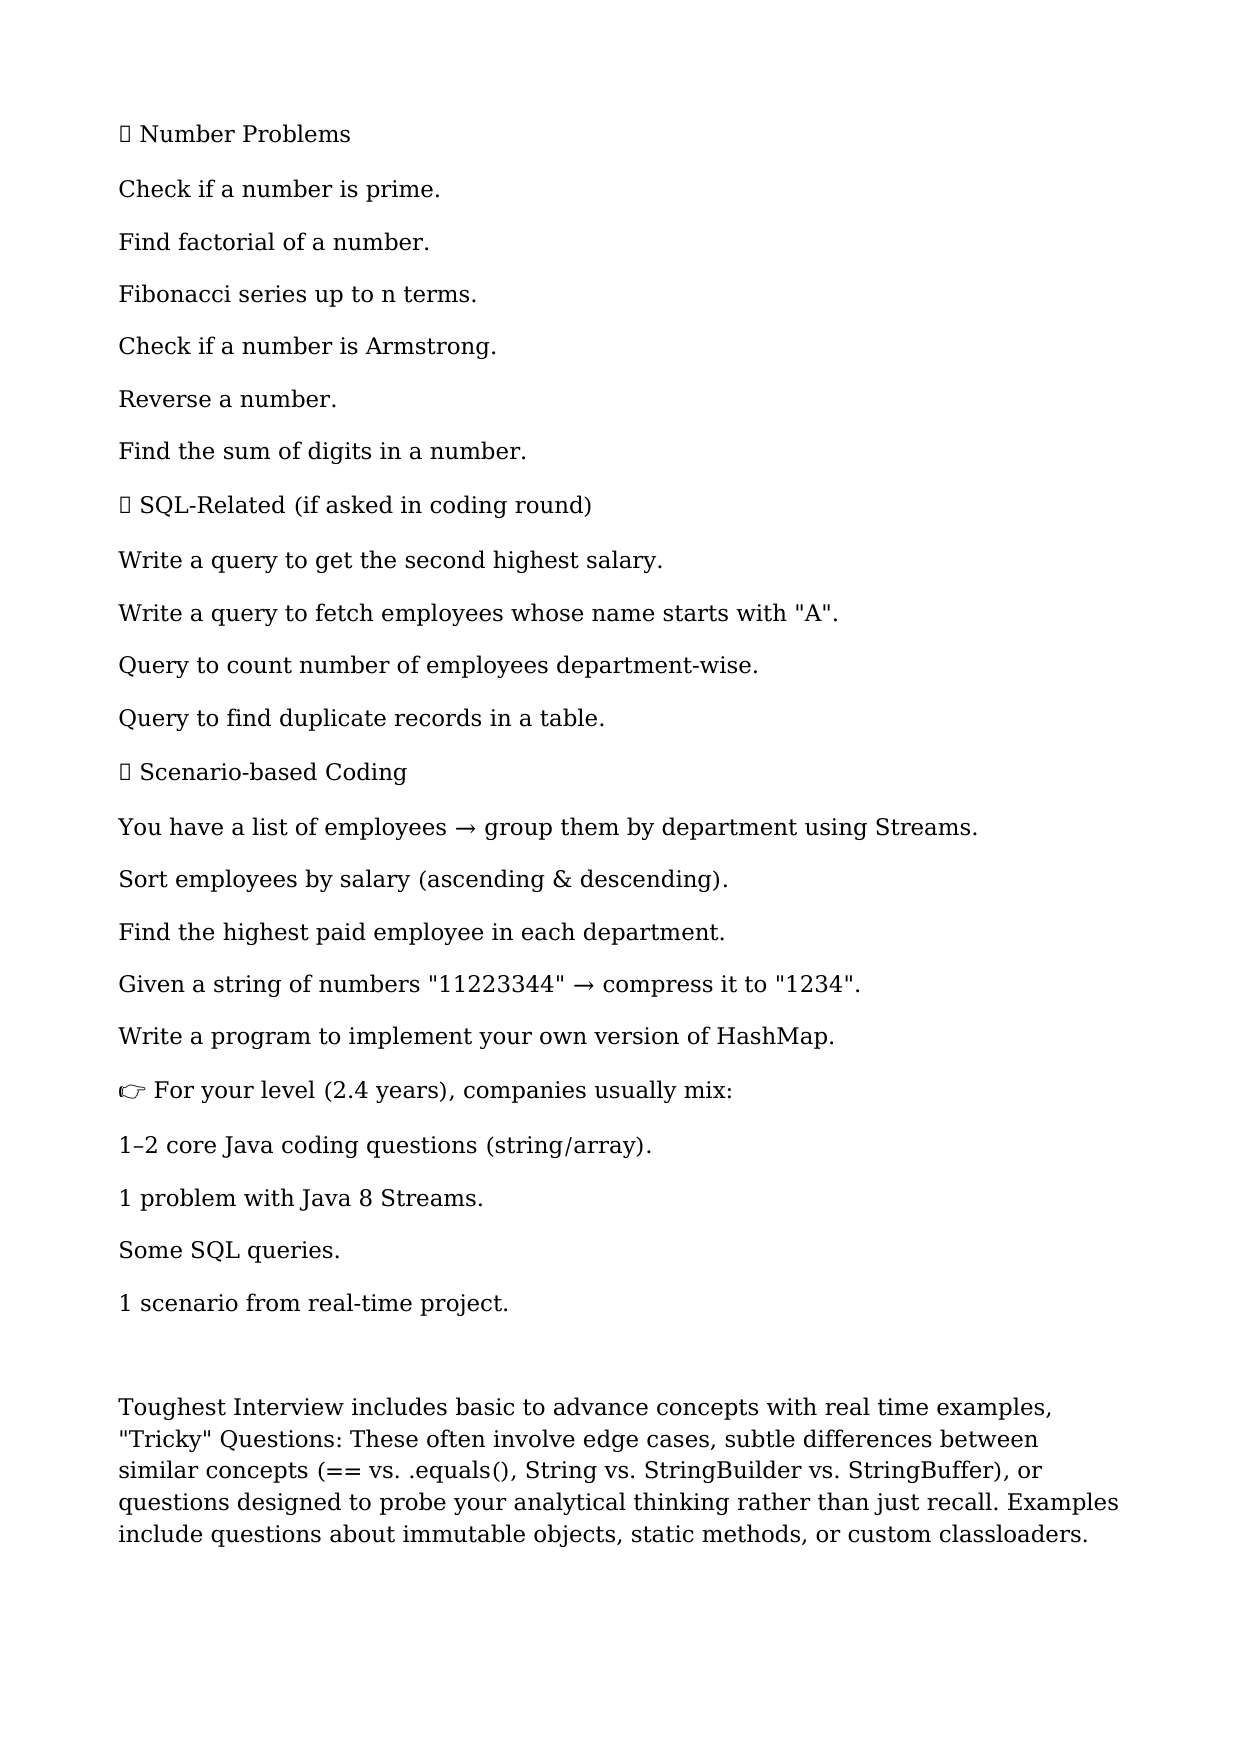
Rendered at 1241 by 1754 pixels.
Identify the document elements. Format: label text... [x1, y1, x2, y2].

text Write a query to fetch employees whose name starts with "A". [118, 598, 1122, 626]
text Query to find duplicate records in a table. [118, 703, 1122, 731]
text Write a program to implement your own version of HashMap. [118, 1022, 1122, 1049]
text 👉 For your level (2.4 years), companies usually mix: [118, 1074, 1122, 1106]
text 1 problem with Java 8 Streams. [118, 1183, 1122, 1211]
text Fibonacci series up to n terms. [118, 280, 1122, 307]
text 🔹 Scenario-based Coding [118, 756, 1122, 787]
text Find the sum of digits in a number. [118, 437, 1122, 464]
text Sort employees by salary (ascending & descending). [118, 865, 1122, 892]
text 1–2 core Java coding questions (string/array). [118, 1131, 1122, 1159]
text Some SQL queries. [118, 1236, 1122, 1263]
text Reverse a number. [118, 384, 1122, 412]
text 1 scenario from real-time project. [118, 1288, 1122, 1316]
text Check if a number is prime. [118, 175, 1122, 202]
text Check if a number is Armstrong. [118, 332, 1122, 359]
text 🔹 Number Problems [118, 118, 1122, 149]
text Toughest Interview includes basic to advance concepts with real time examples, "Tricky" Questions: These often involve edge cases, subtle differences between similar concepts (== vs. .equals(), String vs. StringBuilder vs. StringBuffer), or questions designed to probe your analytical thinking rather than just recall. Examples include questions about immutable objects, static methods, or custom classloaders. [118, 1393, 1122, 1547]
text You have a list of employees → group them by department using Streams. [118, 812, 1122, 840]
text Query to count number of employees department-wise. [118, 651, 1122, 678]
text Find factorial of a number. [118, 227, 1122, 255]
text Write a query to get the second highest salary. [118, 546, 1122, 573]
text 🔹 SQL-Related (if asked in coding round) [118, 489, 1122, 521]
text Given a string of numbers "11223344" → compress it to "1234". [118, 969, 1122, 997]
text Find the highest paid employee in each department. [118, 917, 1122, 945]
